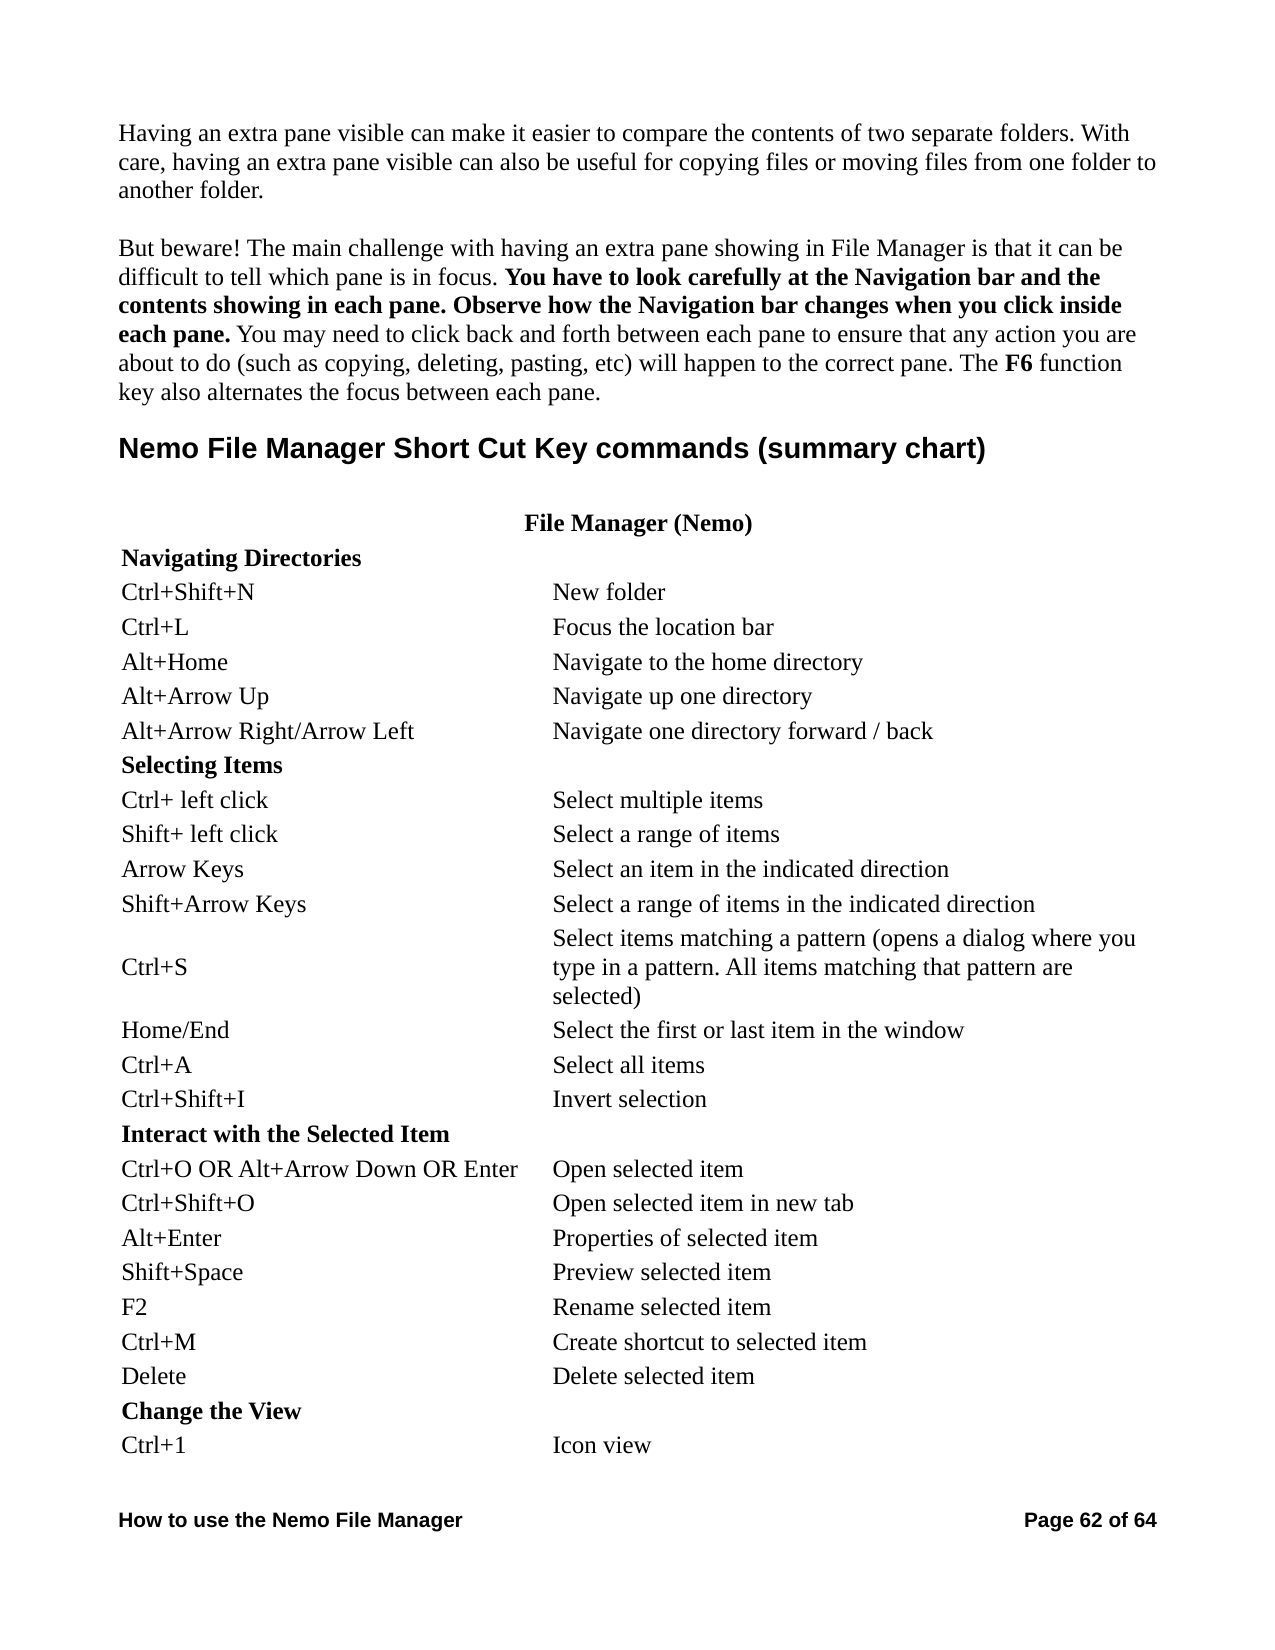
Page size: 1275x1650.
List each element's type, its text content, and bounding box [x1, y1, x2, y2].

table_cell Arrow Keys [118, 851, 549, 886]
table_cell Select items matching a pattern (opens a dialog where you type in a pattern. All items matching that pattern are selected) [549, 920, 1157, 1012]
table_cell Invert selection [549, 1082, 1157, 1116]
table_cell Ctrl+A [118, 1047, 549, 1082]
table_cell Alt+Arrow Up [118, 678, 549, 713]
table_cell Open selected item [549, 1151, 1159, 1185]
text But beware! The main challenge with having an extra pane showing in File Manager is that it can be difficult to tell which pane is in focus. You have to look carefully at the Navigation bar and the contents showing in each pane. Observe how the Navigation bar changes when you click inside each pane. You may need to click back and forth between each pane to ensure that any action you are about to do (such as copying, deleting, pasting, etc) will happen to the correct pane. The F6 function key also alternates the focus between each pane. [118, 233, 1157, 406]
table_cell Navigate up one directory [549, 678, 1159, 713]
table_cell Select multiple items [549, 782, 1157, 817]
table_cell New folder [549, 575, 1159, 609]
table_cell Properties of selected item [549, 1220, 1159, 1254]
table_cell Ctrl+ left click [118, 782, 549, 817]
table_cell Navigate one directory forward / back [549, 713, 1159, 747]
table_header Navigating Directories [118, 540, 1159, 574]
table_cell Ctrl+S [118, 920, 549, 1012]
table_header File Manager (Nemo) [118, 505, 1159, 540]
table_cell Open selected item in new tab [549, 1185, 1159, 1220]
text Having an extra pane visible can make it easier to compare the contents of two separate folders. With care, having an extra pane visible can also be useful for copying files or moving files from one folder to another folder. [118, 118, 1157, 204]
table_cell Alt+Arrow Right/Arrow Left [118, 713, 549, 747]
table_cell Home/End [118, 1013, 549, 1047]
table_cell Shift+Space [118, 1255, 549, 1289]
table_cell Alt+Enter [118, 1220, 549, 1254]
table_cell Select the first or last item in the window [549, 1013, 1157, 1047]
table_cell F2 [118, 1289, 549, 1324]
table_cell Focus the location bar [549, 609, 1159, 644]
table_cell Ctrl+Shift+I [118, 1082, 549, 1116]
table_header Selecting Items [118, 748, 1157, 782]
table_cell Ctrl+Shift+O [118, 1185, 549, 1220]
table_cell Ctrl+1 [118, 1428, 549, 1462]
table_cell Rename selected item [549, 1289, 1159, 1324]
table_cell Navigate to the home directory [549, 644, 1159, 678]
table_cell Icon view [549, 1428, 1159, 1462]
table_cell Select a range of items [549, 817, 1157, 851]
table_cell Delete selected item [549, 1358, 1159, 1393]
table_header Interact with the Selected Item [118, 1116, 1159, 1151]
table_cell Ctrl+M [118, 1324, 549, 1358]
table_cell Shift+ left click [118, 817, 549, 851]
subtitle Nemo File Manager Short Cut Key commands (summary chart) [118, 431, 1157, 464]
table_cell Select all items [549, 1047, 1157, 1082]
table_cell Shift+Arrow Keys [118, 886, 549, 920]
table_header Change the View [118, 1393, 1159, 1427]
table_cell Select a range of items in the indicated direction [549, 886, 1157, 920]
table_cell Create shortcut to selected item [549, 1324, 1159, 1358]
table_cell Ctrl+O OR Alt+Arrow Down OR Enter [118, 1151, 549, 1185]
table_cell Select an item in the indicated direction [549, 851, 1157, 886]
table_cell Preview selected item [549, 1255, 1159, 1289]
table_cell Ctrl+Shift+N [118, 575, 549, 609]
table_cell Delete [118, 1358, 549, 1393]
table_cell Ctrl+L [118, 609, 549, 644]
table_cell Alt+Home [118, 644, 549, 678]
